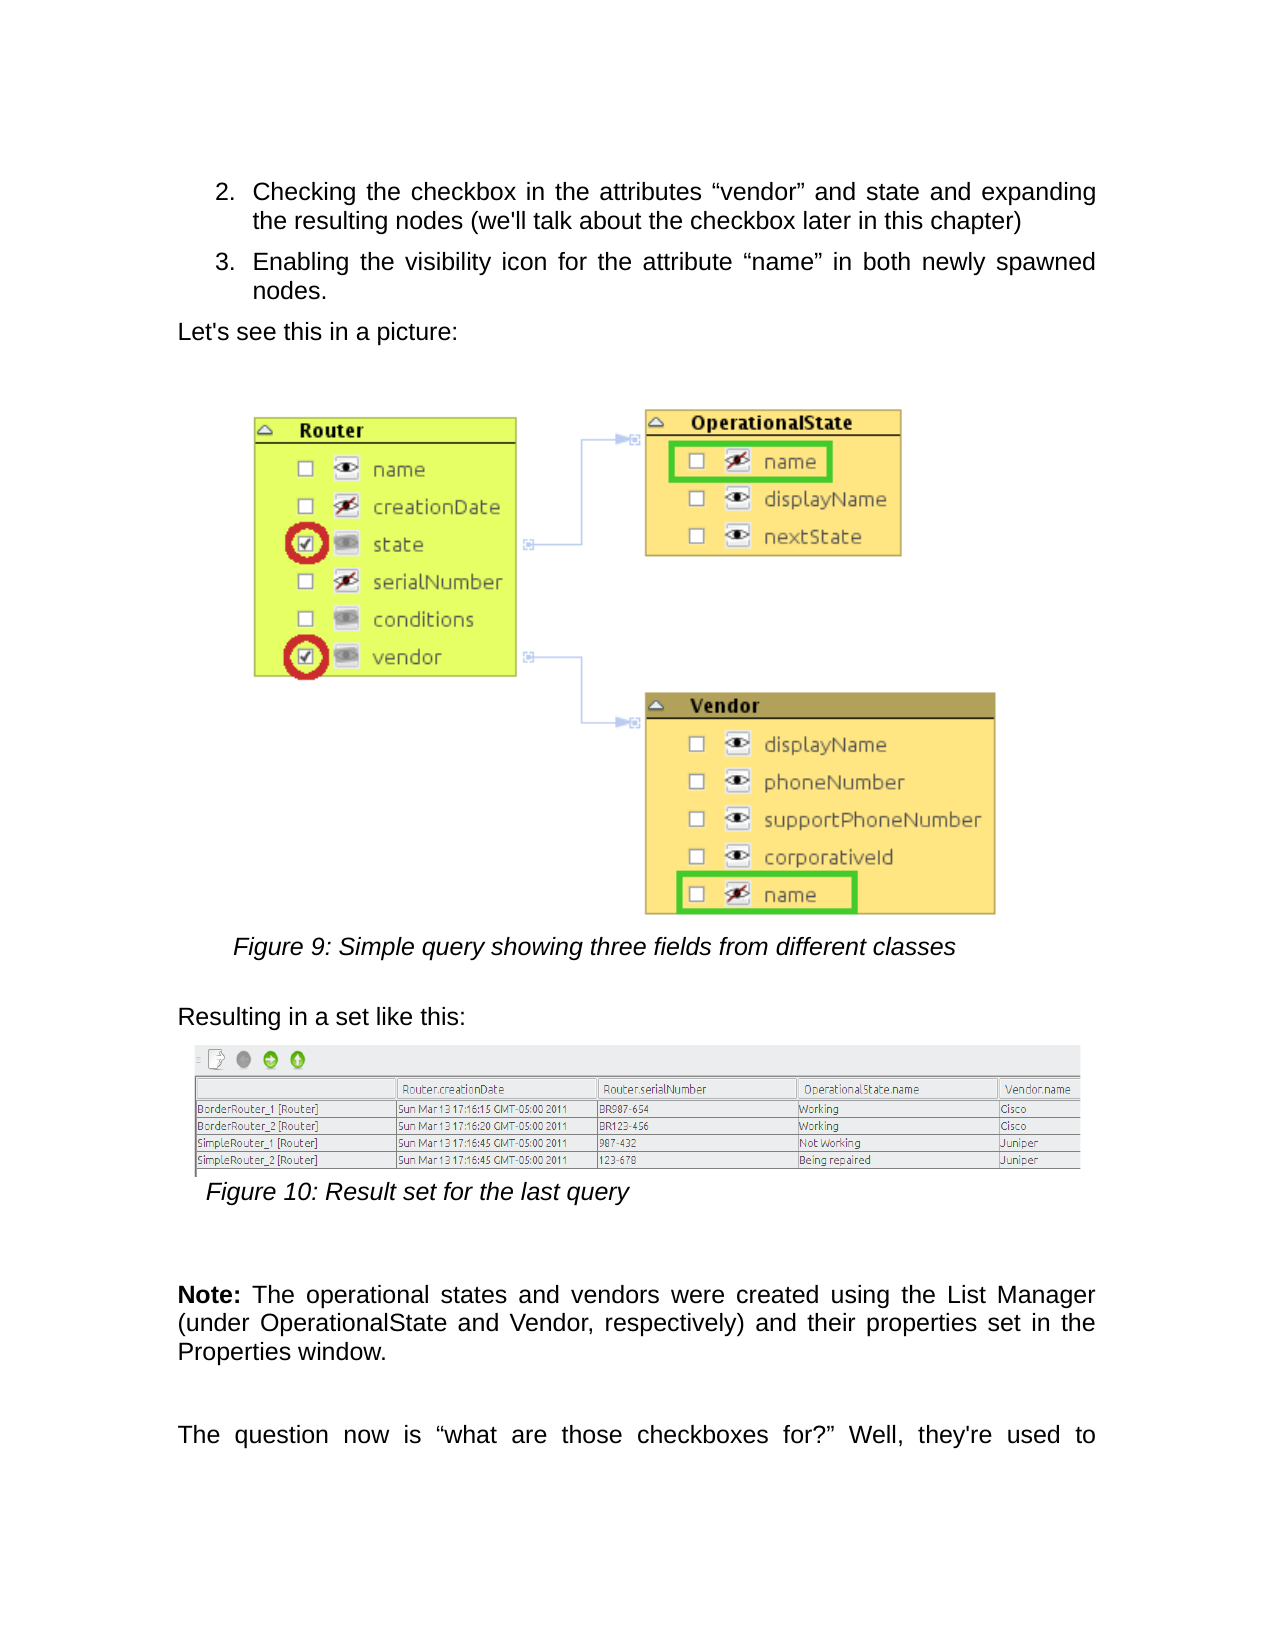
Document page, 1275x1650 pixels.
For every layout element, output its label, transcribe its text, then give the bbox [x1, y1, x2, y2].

text Resulting in a set like this: [177, 1002, 1098, 1031]
text Figure 10: Result set for the last query [206, 1177, 1069, 1206]
text The question now is “what are those checkboxes for?” Well, they're used to [177, 1420, 1098, 1448]
list Enabling the visibility icon for the attribute “name” in both newly spawned nodes. [215, 247, 1098, 305]
text Let's see this in a picture: [177, 317, 1098, 346]
picture [194, 1043, 1081, 1177]
picture [237, 358, 1038, 932]
list Checking the checkbox in the attributes “vendor” and state and expanding the resulting nodes (we'll talk about the checkbox later in this chapter) [215, 177, 1098, 235]
text Note: The operational states and vendors were created using the List Manager (under OperationalState and Vendor, respectively) and their properties set in the Properties window. [177, 1280, 1098, 1366]
text Figure 9: Simple query showing three fields from different classes [233, 371, 1042, 961]
